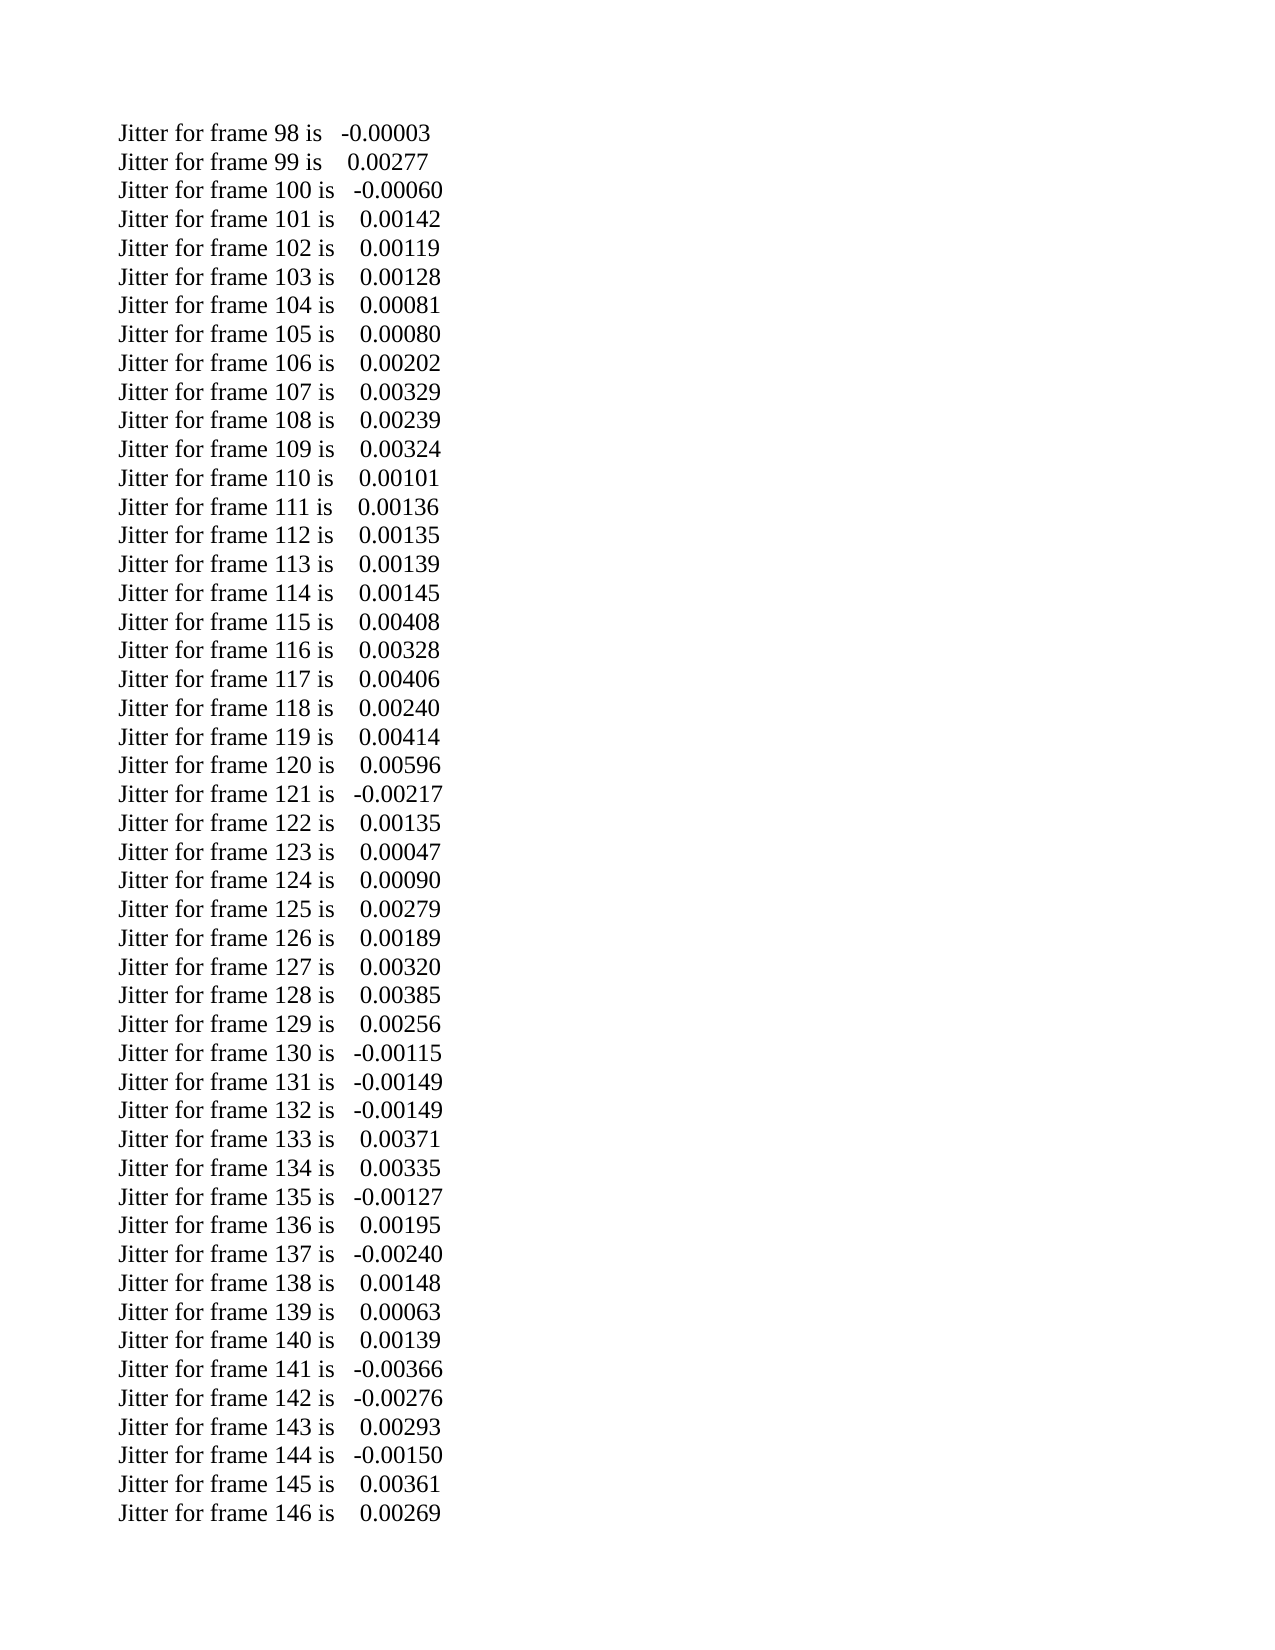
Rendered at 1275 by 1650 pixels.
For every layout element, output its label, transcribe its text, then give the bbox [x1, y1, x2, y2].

text Jitter for frame 143 is 0.00293 [118, 1412, 1157, 1441]
text Jitter for frame 107 is 0.00329 [118, 377, 1157, 406]
text Jitter for frame 139 is 0.00063 [118, 1297, 1157, 1326]
text Jitter for frame 146 is 0.00269 [118, 1498, 1157, 1527]
text Jitter for frame 134 is 0.00335 [118, 1153, 1157, 1182]
text Jitter for frame 123 is 0.00047 [118, 837, 1157, 866]
text Jitter for frame 145 is 0.00361 [118, 1469, 1157, 1498]
text Jitter for frame 101 is 0.00142 [118, 204, 1157, 233]
text Jitter for frame 133 is 0.00371 [118, 1124, 1157, 1153]
text Jitter for frame 103 is 0.00128 [118, 262, 1157, 291]
text Jitter for frame 138 is 0.00148 [118, 1268, 1157, 1297]
text Jitter for frame 99 is 0.00277 [118, 147, 1157, 176]
text Jitter for frame 100 is -0.00060 [118, 176, 1157, 204]
text Jitter for frame 110 is 0.00101 [118, 463, 1157, 492]
text Jitter for frame 127 is 0.00320 [118, 952, 1157, 981]
text Jitter for frame 128 is 0.00385 [118, 981, 1157, 1009]
text Jitter for frame 141 is -0.00366 [118, 1354, 1157, 1383]
text Jitter for frame 111 is 0.00136 [118, 492, 1157, 521]
text Jitter for frame 106 is 0.00202 [118, 348, 1157, 377]
text Jitter for frame 119 is 0.00414 [118, 722, 1157, 751]
text Jitter for frame 144 is -0.00150 [118, 1441, 1157, 1469]
text Jitter for frame 121 is -0.00217 [118, 779, 1157, 808]
text Jitter for frame 137 is -0.00240 [118, 1239, 1157, 1268]
text Jitter for frame 125 is 0.00279 [118, 894, 1157, 923]
text Jitter for frame 120 is 0.00596 [118, 751, 1157, 779]
text Jitter for frame 122 is 0.00135 [118, 808, 1157, 837]
text Jitter for frame 102 is 0.00119 [118, 233, 1157, 262]
text Jitter for frame 142 is -0.00276 [118, 1383, 1157, 1412]
text Jitter for frame 105 is 0.00080 [118, 319, 1157, 348]
text Jitter for frame 132 is -0.00149 [118, 1096, 1157, 1124]
text Jitter for frame 135 is -0.00127 [118, 1182, 1157, 1211]
text Jitter for frame 131 is -0.00149 [118, 1067, 1157, 1096]
text Jitter for frame 140 is 0.00139 [118, 1326, 1157, 1354]
text Jitter for frame 114 is 0.00145 [118, 578, 1157, 607]
text Jitter for frame 112 is 0.00135 [118, 521, 1157, 549]
text Jitter for frame 109 is 0.00324 [118, 434, 1157, 463]
text Jitter for frame 98 is -0.00003 [118, 118, 1157, 147]
text Jitter for frame 118 is 0.00240 [118, 693, 1157, 722]
text Jitter for frame 124 is 0.00090 [118, 866, 1157, 894]
text Jitter for frame 108 is 0.00239 [118, 406, 1157, 434]
text Jitter for frame 117 is 0.00406 [118, 664, 1157, 693]
text Jitter for frame 130 is -0.00115 [118, 1038, 1157, 1067]
text Jitter for frame 116 is 0.00328 [118, 636, 1157, 664]
text Jitter for frame 126 is 0.00189 [118, 923, 1157, 952]
text Jitter for frame 113 is 0.00139 [118, 549, 1157, 578]
text Jitter for frame 136 is 0.00195 [118, 1211, 1157, 1239]
text Jitter for frame 104 is 0.00081 [118, 291, 1157, 319]
text Jitter for frame 115 is 0.00408 [118, 607, 1157, 636]
text Jitter for frame 129 is 0.00256 [118, 1009, 1157, 1038]
